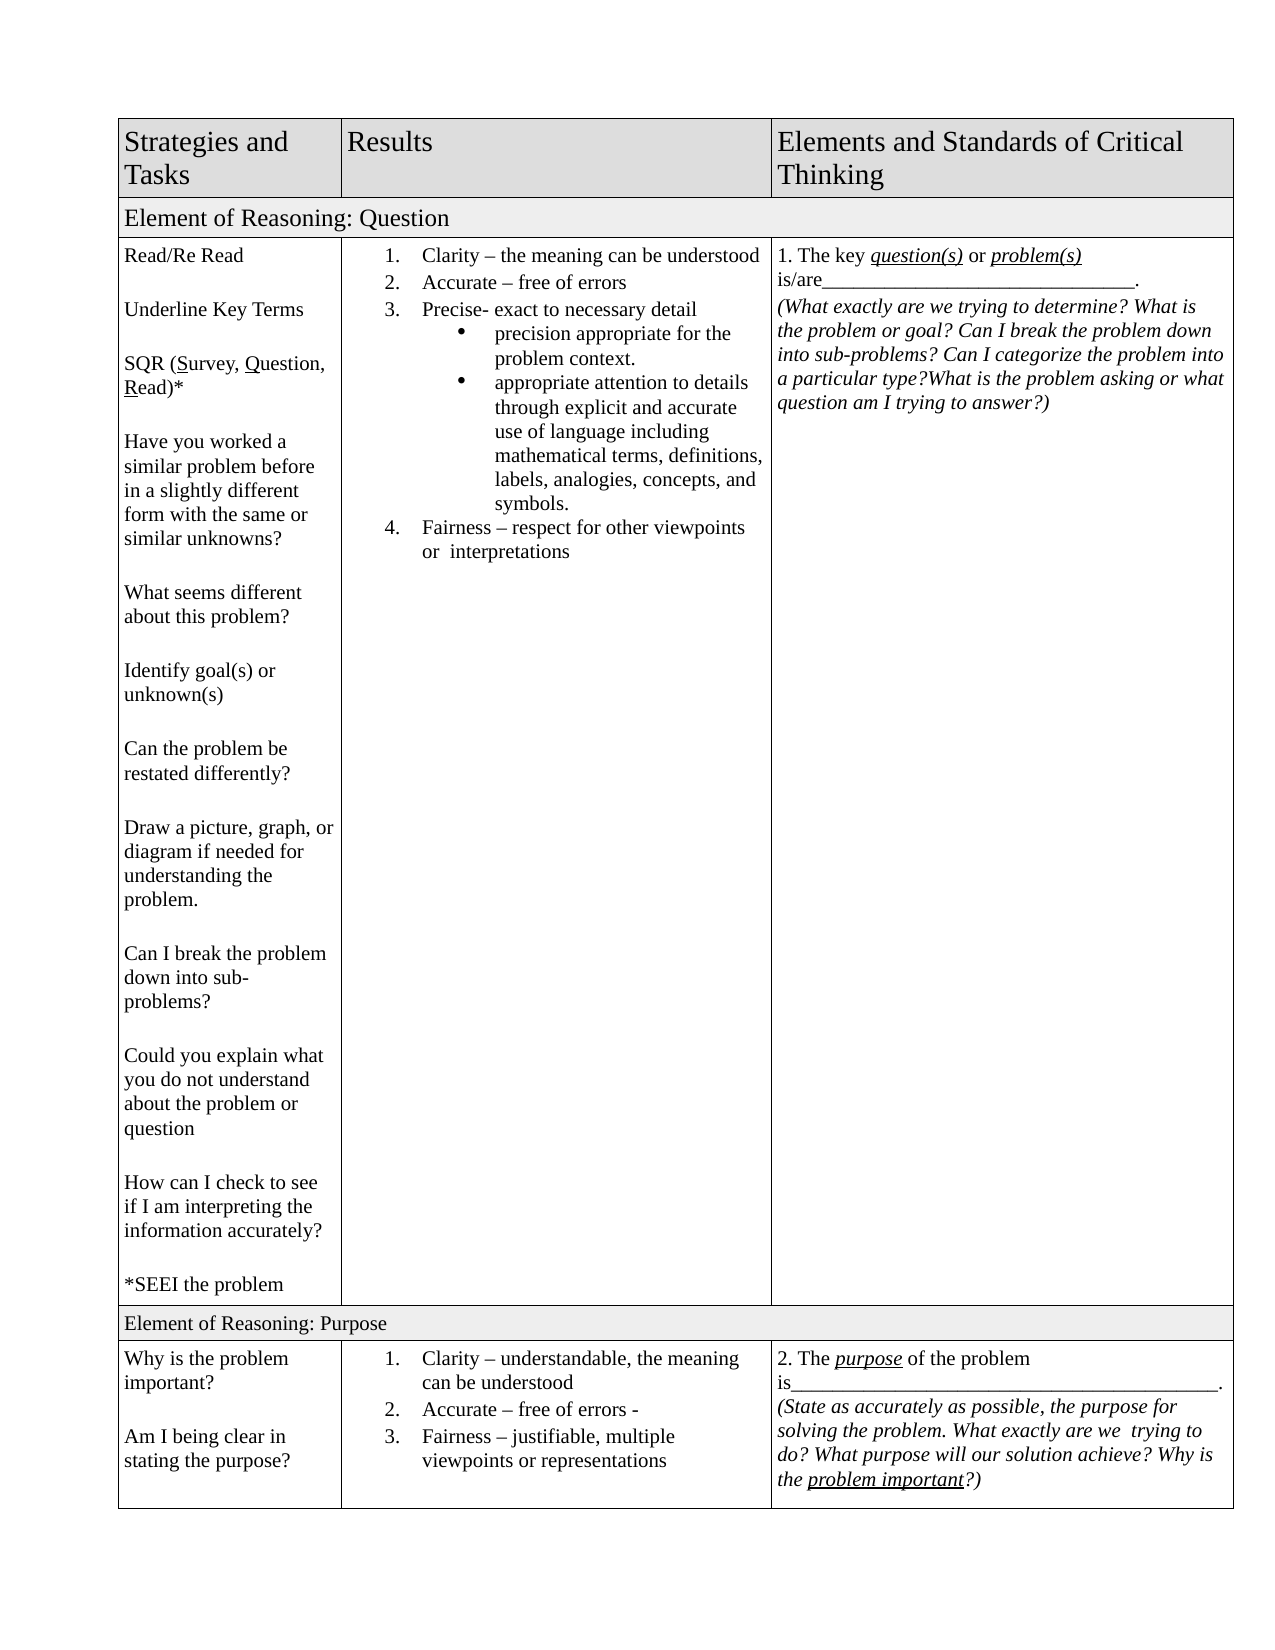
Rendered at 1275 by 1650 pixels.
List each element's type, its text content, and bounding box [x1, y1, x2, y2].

table_cell 2. The purpose of the problem is_________________________________________. (State as accurately as possible, the purpose for solving the problem. What exactly are we trying to do? What purpose will our solution achieve? Why is the problem important?) [772, 1341, 1233, 1508]
table_cell 1. The key question(s) or problem(s) is/are______________________________. (What exactly are we trying to determine? What is the problem or goal? Can I break the problem down into sub-problems? Can I categorize the problem into a particular type?What is the problem asking or what question am I trying to answer?) [772, 238, 1233, 1305]
table_cell Clarity – the meaning can be understood Accurate – free of errors Precise- exact to necessary detail precision appropriate for the problem context. appropriate attention to details through explicit and accurate use of language including mathematical terms, definitions, labels, analogies, concepts, and symbols. Fairness – respect for other viewpoints or interpretations [342, 238, 771, 1305]
table_header Strategies and Tasks [119, 119, 341, 197]
table_cell Clarity – understandable, the meaning can be understood Accurate – free of errors - Fairness – justifiable, multiple viewpoints or representations [342, 1341, 771, 1508]
table_cell Element of Reasoning: Question [119, 198, 1233, 237]
table_cell Element of Reasoning: Purpose [119, 1306, 1233, 1340]
table_cell Read/Re Read Underline Key Terms SQR (Survey, Question, Read)* Have you worked a similar problem before in a slightly different form with the same or similar unknowns? What seems different about this problem? Identify goal(s) or unknown(s) Can the problem be restated differently? Draw a picture, graph, or diagram if needed for understanding the problem. Can I break the problem down into sub-problems? Could you explain what you do not understand about the problem or question How can I check to see if I am interpreting the information accurately? *SEEI the problem [119, 238, 341, 1305]
table_header Results [342, 119, 771, 197]
table_cell Why is the problem important? Am I being clear in stating the purpose? [119, 1341, 341, 1508]
table_header Elements and Standards of Critical Thinking [772, 119, 1233, 197]
